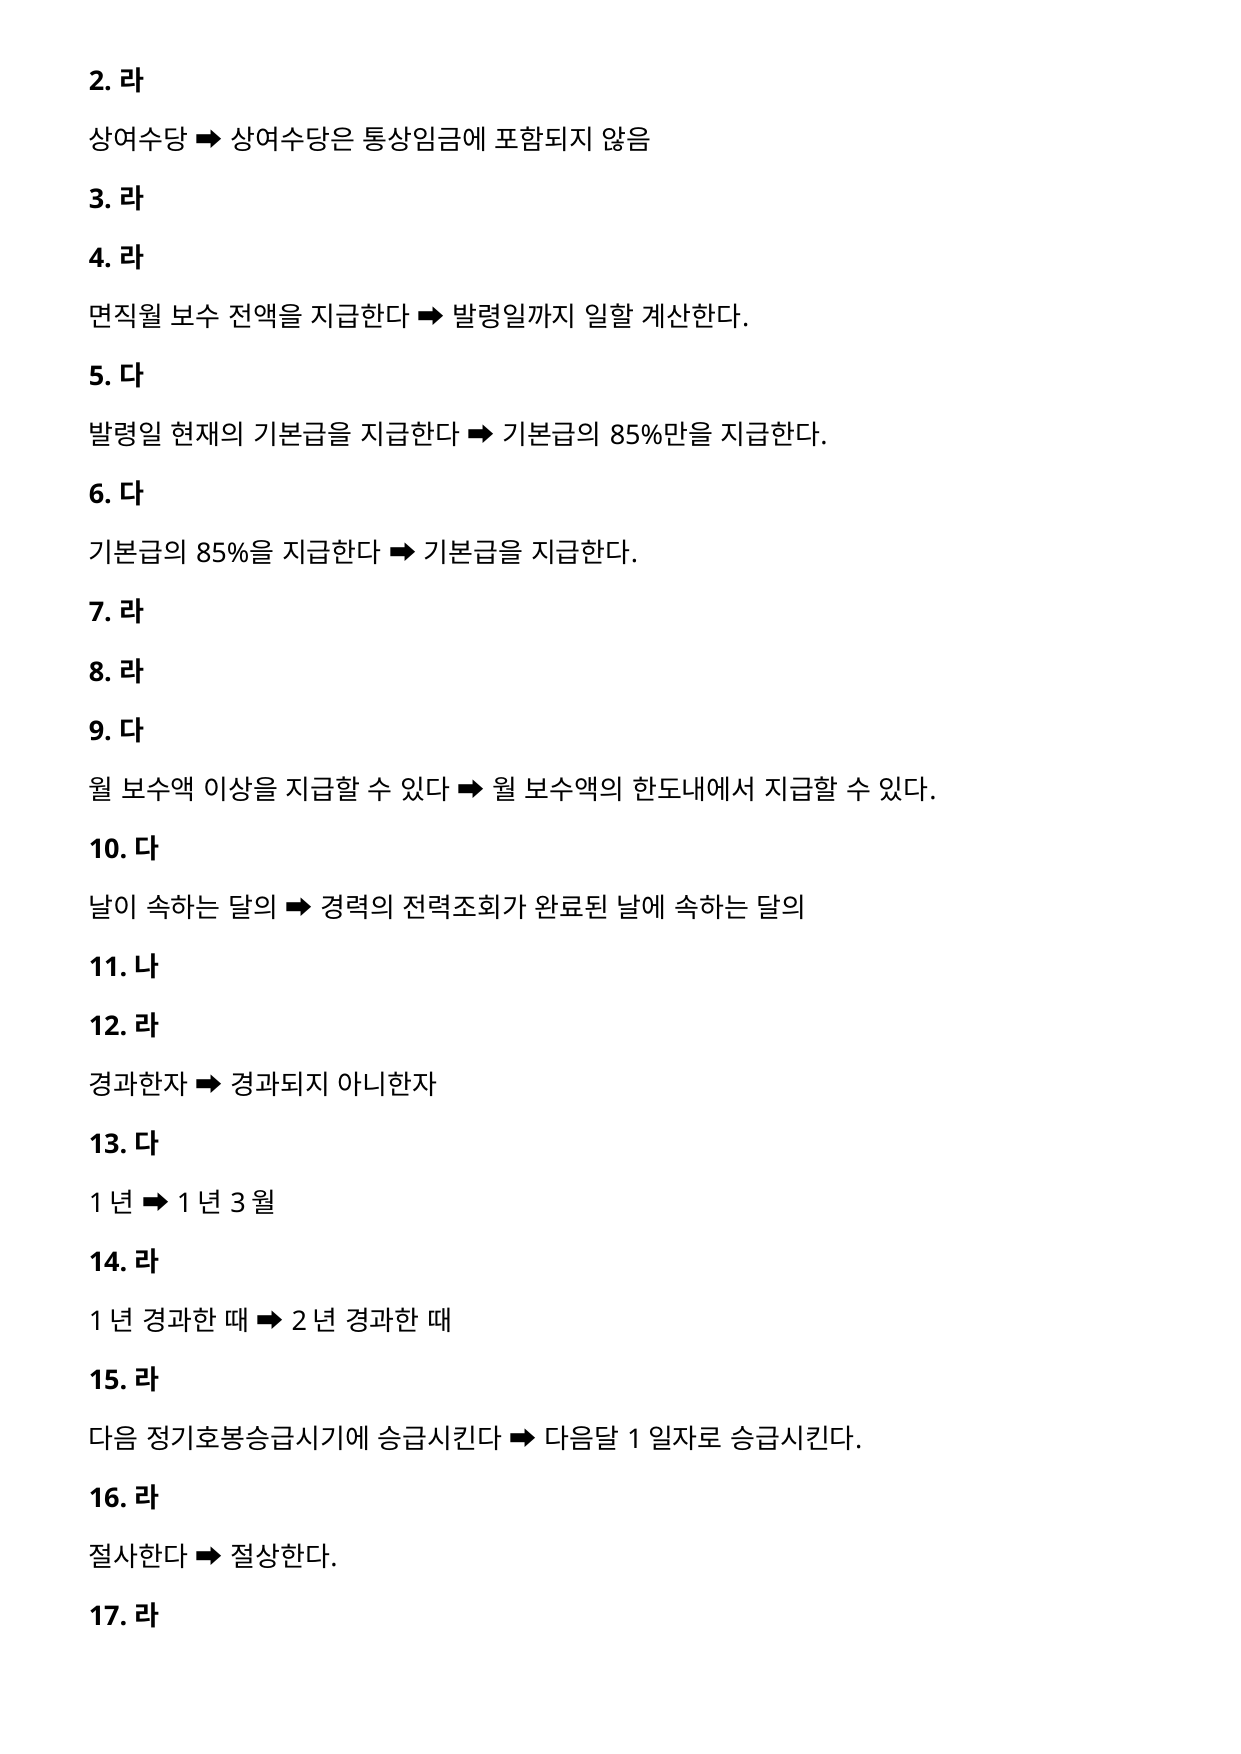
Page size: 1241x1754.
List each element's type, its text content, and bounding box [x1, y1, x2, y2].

text 발령일 현재의 기본급을 지급한다 ➡ 기본급의 85%만을 지급한다. [88, 413, 1152, 453]
text 16. 라 [88, 1476, 1152, 1515]
text 7. 라 [88, 590, 1152, 630]
text 3. 라 [88, 177, 1152, 216]
text 9. 다 [88, 708, 1152, 748]
text 1년 경과한 때 ➡ 2년 경과한 때 [88, 1299, 1152, 1338]
text 다음 정기호봉승급시기에 승급시킨다 ➡ 다음달 1일자로 승급시킨다. [88, 1417, 1152, 1456]
text 10. 다 [88, 827, 1152, 866]
text 15. 라 [88, 1358, 1152, 1397]
text 기본급의 85%을 지급한다 ➡ 기본급을 지급한다. [88, 531, 1152, 571]
text 11. 나 [88, 944, 1152, 984]
text 6. 다 [88, 472, 1152, 512]
text 2. 라 [88, 59, 1152, 98]
text 절사한다 ➡ 절상한다. [88, 1535, 1152, 1574]
text 8. 라 [88, 649, 1152, 689]
text 경과한자 ➡ 경과되지 아니한자 [88, 1063, 1152, 1102]
text 17. 라 [88, 1594, 1152, 1633]
text 상여수당 ➡ 상여수당은 통상임금에 포함되지 않음 [88, 118, 1152, 157]
text 12. 라 [88, 1004, 1152, 1043]
text 4. 라 [88, 236, 1152, 275]
text 5. 다 [88, 354, 1152, 393]
text 월 보수액 이상을 지급할 수 있다 ➡ 월 보수액의 한도내에서 지급할 수 있다. [88, 768, 1152, 807]
text 1년 ➡ 1년 3월 [88, 1181, 1152, 1220]
text 날이 속하는 달의 ➡ 경력의 전력조회가 완료된 날에 속하는 달의 [88, 886, 1152, 925]
text 14. 라 [88, 1240, 1152, 1279]
text 13. 다 [88, 1122, 1152, 1161]
text 면직월 보수 전액을 지급한다 ➡ 발령일까지 일할 계산한다. [88, 295, 1152, 334]
